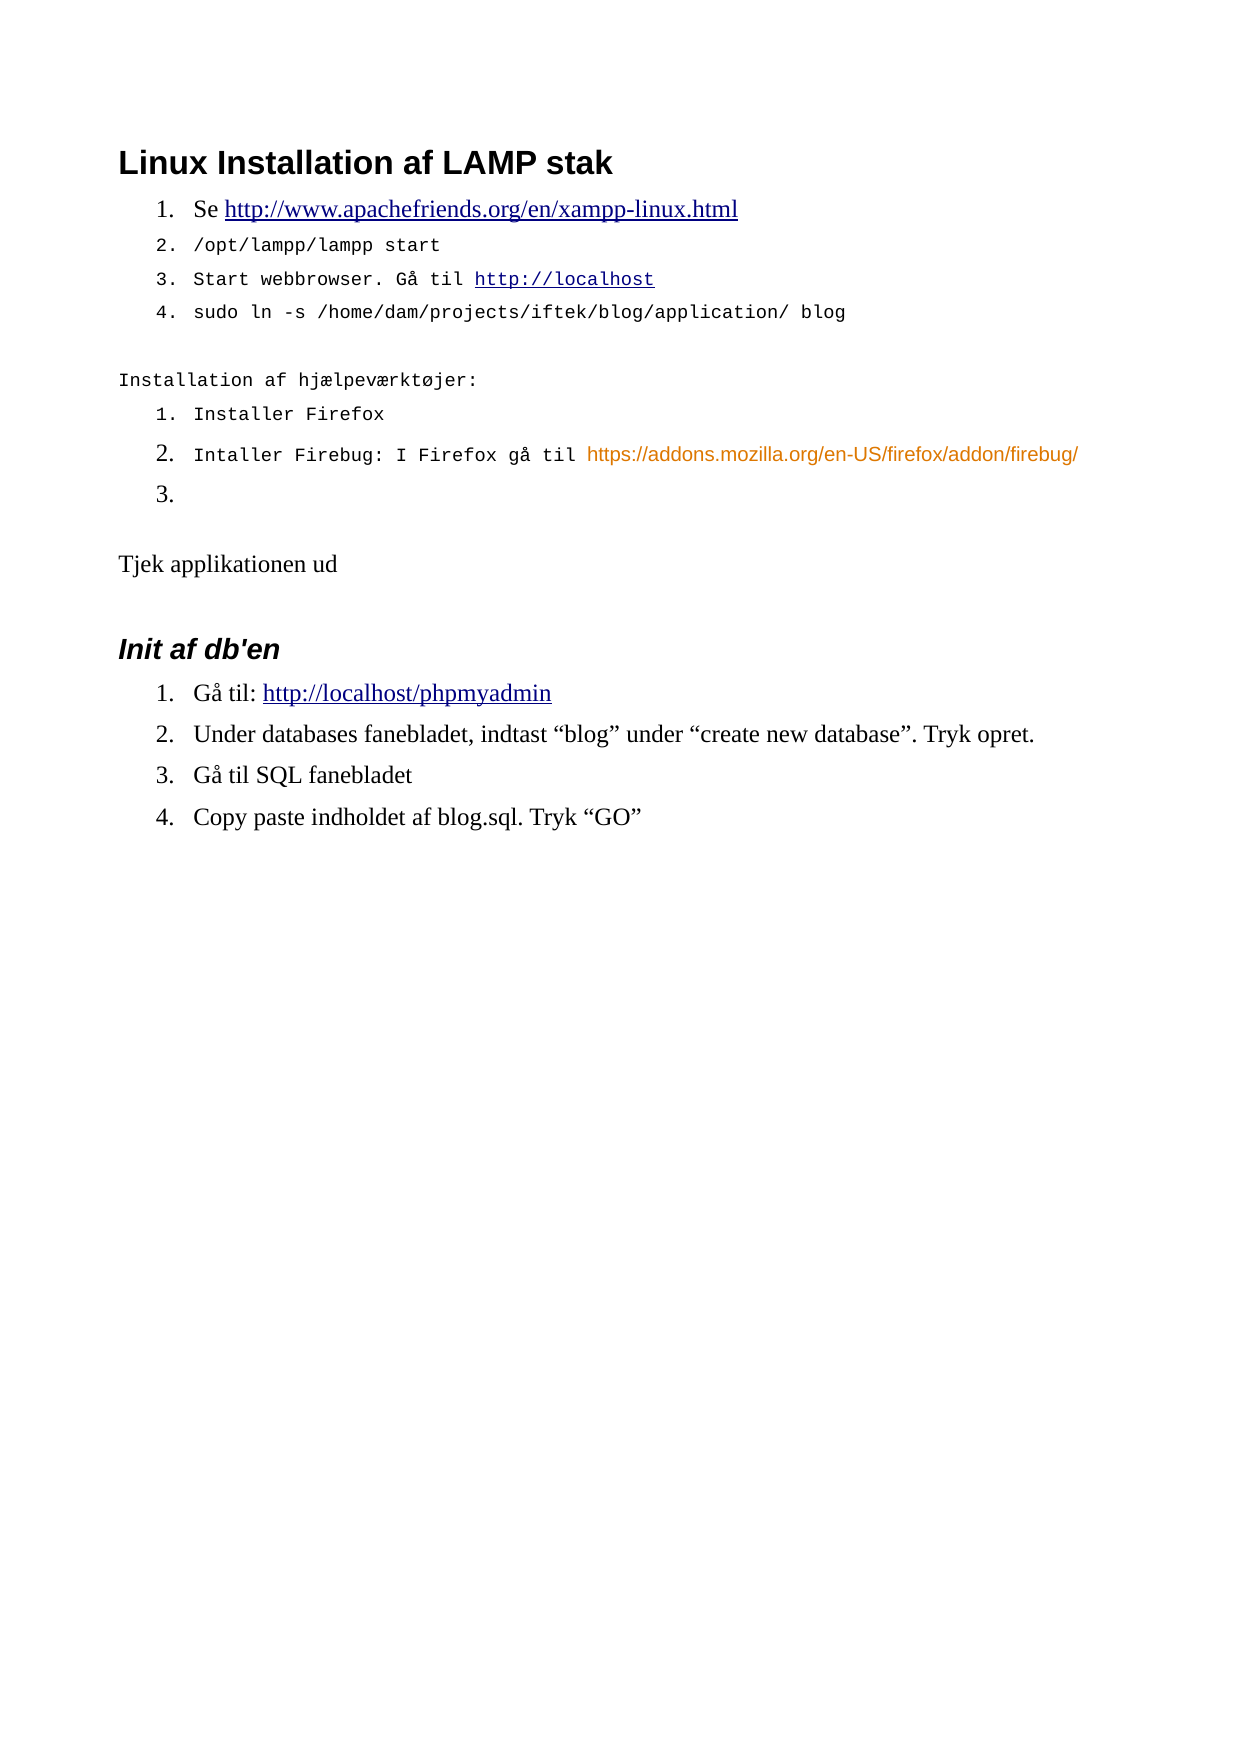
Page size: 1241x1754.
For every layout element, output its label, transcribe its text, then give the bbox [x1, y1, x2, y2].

list Under databases fanebladet, indtast “blog” under “create new database”. Tryk opret. [156, 719, 1122, 748]
text Tjek applikationen ud [118, 549, 1122, 578]
subtitle Init af db'en [118, 632, 1122, 666]
list Installer Firefox [156, 404, 1122, 426]
list Gå til: http://localhost/phpmyadmin [156, 678, 1122, 707]
list Se http://www.apachefriends.org/en/xampp-linux.html [156, 194, 1122, 223]
list Intaller Firebug: I Firefox gå til https://addons.mozilla.org/en-US/firefox/addon/firebug/ [156, 438, 1122, 467]
list Gå til SQL fanebladet [156, 761, 1122, 789]
list sudo ln -s /home/dam/projects/iftek/blog/application/ blog [156, 303, 1122, 324]
list Start webbrowser. Gå til http://localhost [156, 269, 1122, 291]
text Installation af hjælpeværktøjer: [118, 371, 1122, 392]
subtitle Linux Installation af LAMP stak [118, 143, 1122, 182]
list /opt/lampp/lampp start [156, 236, 1122, 257]
list Copy paste indholdet af blog.sql. Tryk “GO” [156, 802, 1122, 831]
